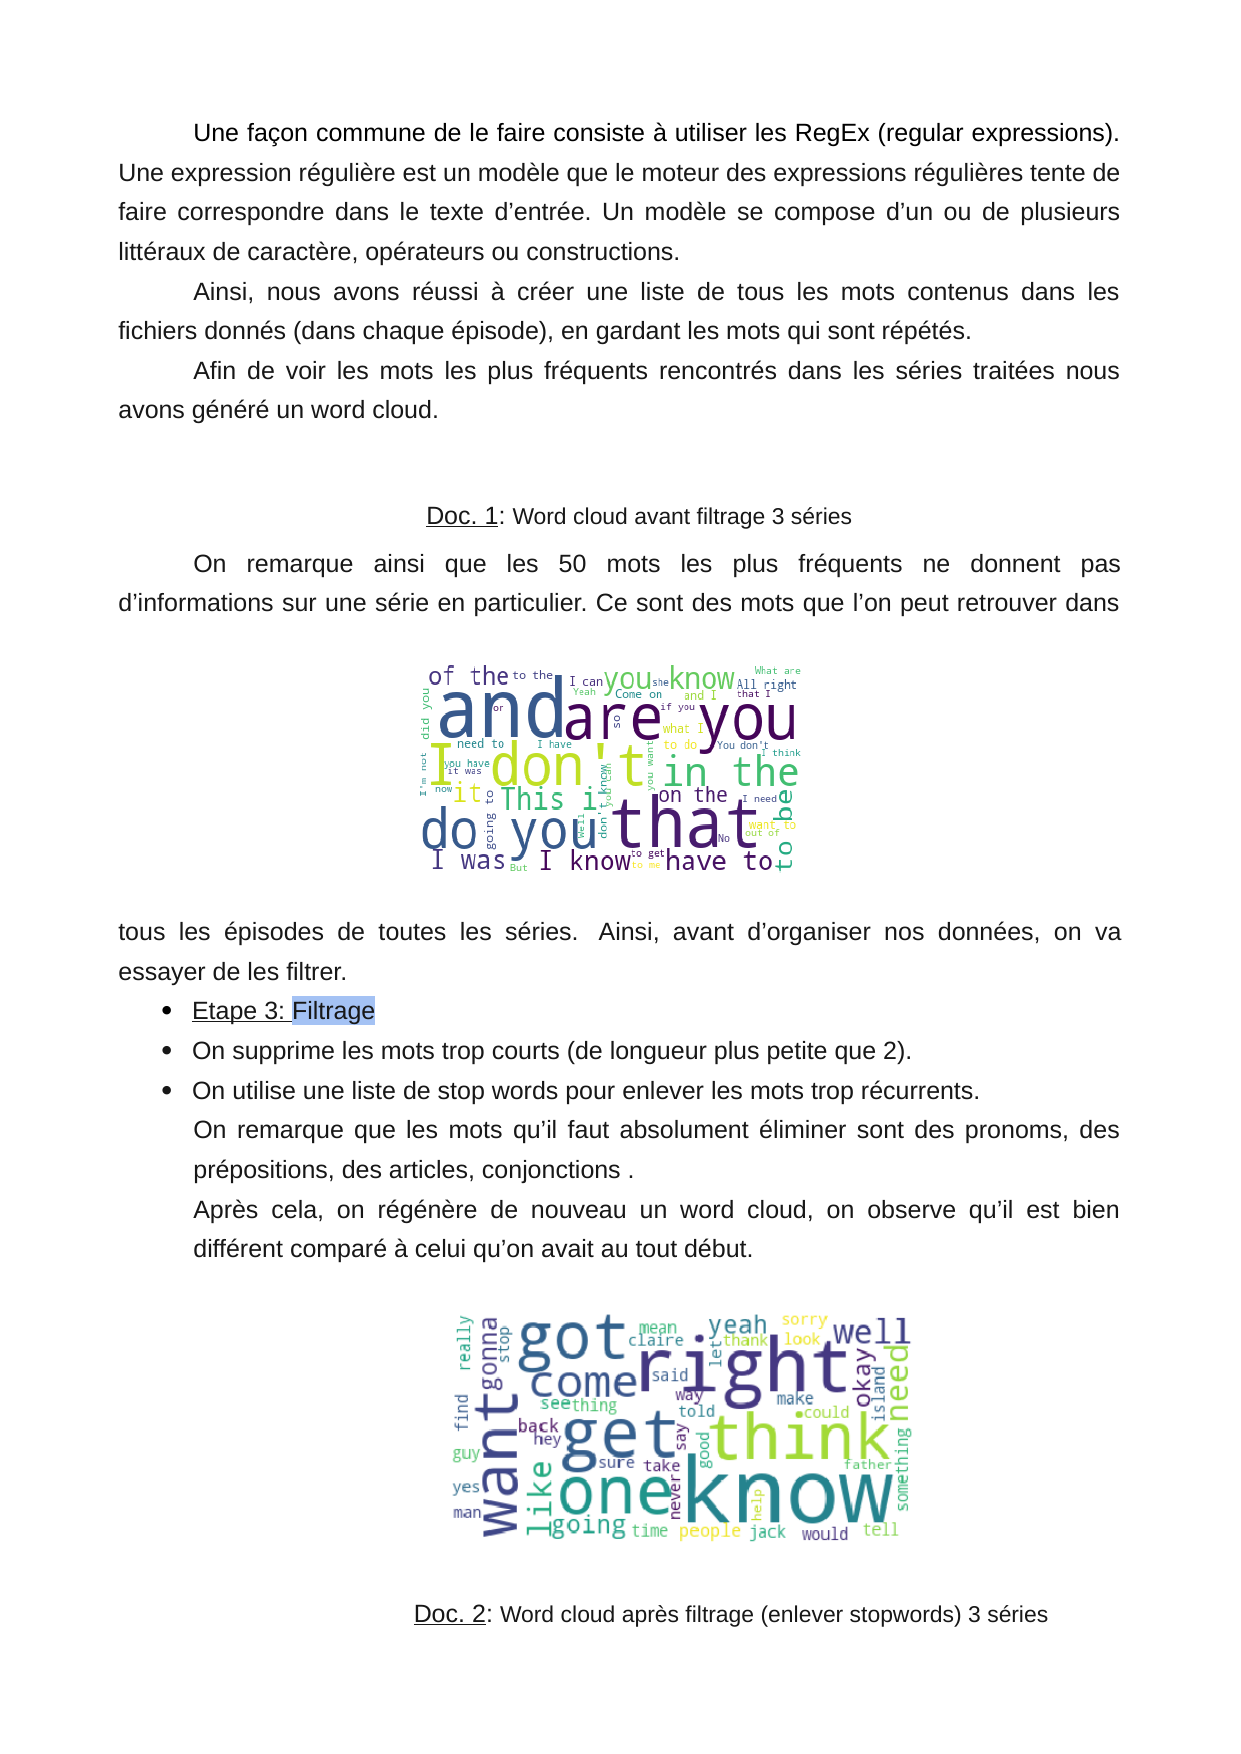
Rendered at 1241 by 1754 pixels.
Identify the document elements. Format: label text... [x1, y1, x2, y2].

text Doc. 2: Word cloud après filtrage (enlever stopwords) 3 séries [118, 1274, 1122, 1628]
text Ainsi, nous avons réussi à créer une liste de tous les mots contenus dans les fichiers donnés (dans chaque épisode), en gardant les mots qui sont répétés. [118, 276, 1122, 345]
text Doc. 1: Word cloud avant filtrage 3 séries [118, 435, 1122, 530]
text On remarque que les mots qu’il faut absolument éliminer sont des pronoms, des prépositions, des articles, conjonctions . [193, 1115, 1122, 1184]
list On utilise une liste de stop words pour enlever les mots trop récurrents. [162, 1076, 1122, 1104]
picture [388, 1276, 946, 1584]
text On remarque ainsi que les 50 mots les plus fréquents ne donnent pas d’informations sur une série en particulier. Ce sont des mots que l’on peut retrouver dans tous les épisodes de toutes les séries. Ainsi, avant d’organiser nos données, on va essayer de les filtrer. [118, 548, 1122, 985]
picture [397, 625, 679, 917]
text Afin de voir les mots les plus fréquents rencontrés dans les séries traitées nous avons généré un word cloud. [118, 356, 1122, 424]
list On supprime les mots trop courts (de longueur plus petite que 2). [162, 1036, 1122, 1065]
text Une façon commune de le faire consiste à utiliser les RegEx (regular expressions). Une expression régulière est un modèle que le moteur des expressions régulières tente de faire correspondre dans le texte d’entrée. Un modèle se compose d’un ou de plusieurs littéraux de caractère, opérateurs ou constructions. [118, 118, 1122, 266]
text Après cela, on régénère de nouveau un word cloud, on observe qu’il est bien différent comparé à celui qu’on avait au tout début. [193, 1194, 1122, 1263]
list Etape 3: Filtrage [162, 996, 1122, 1025]
